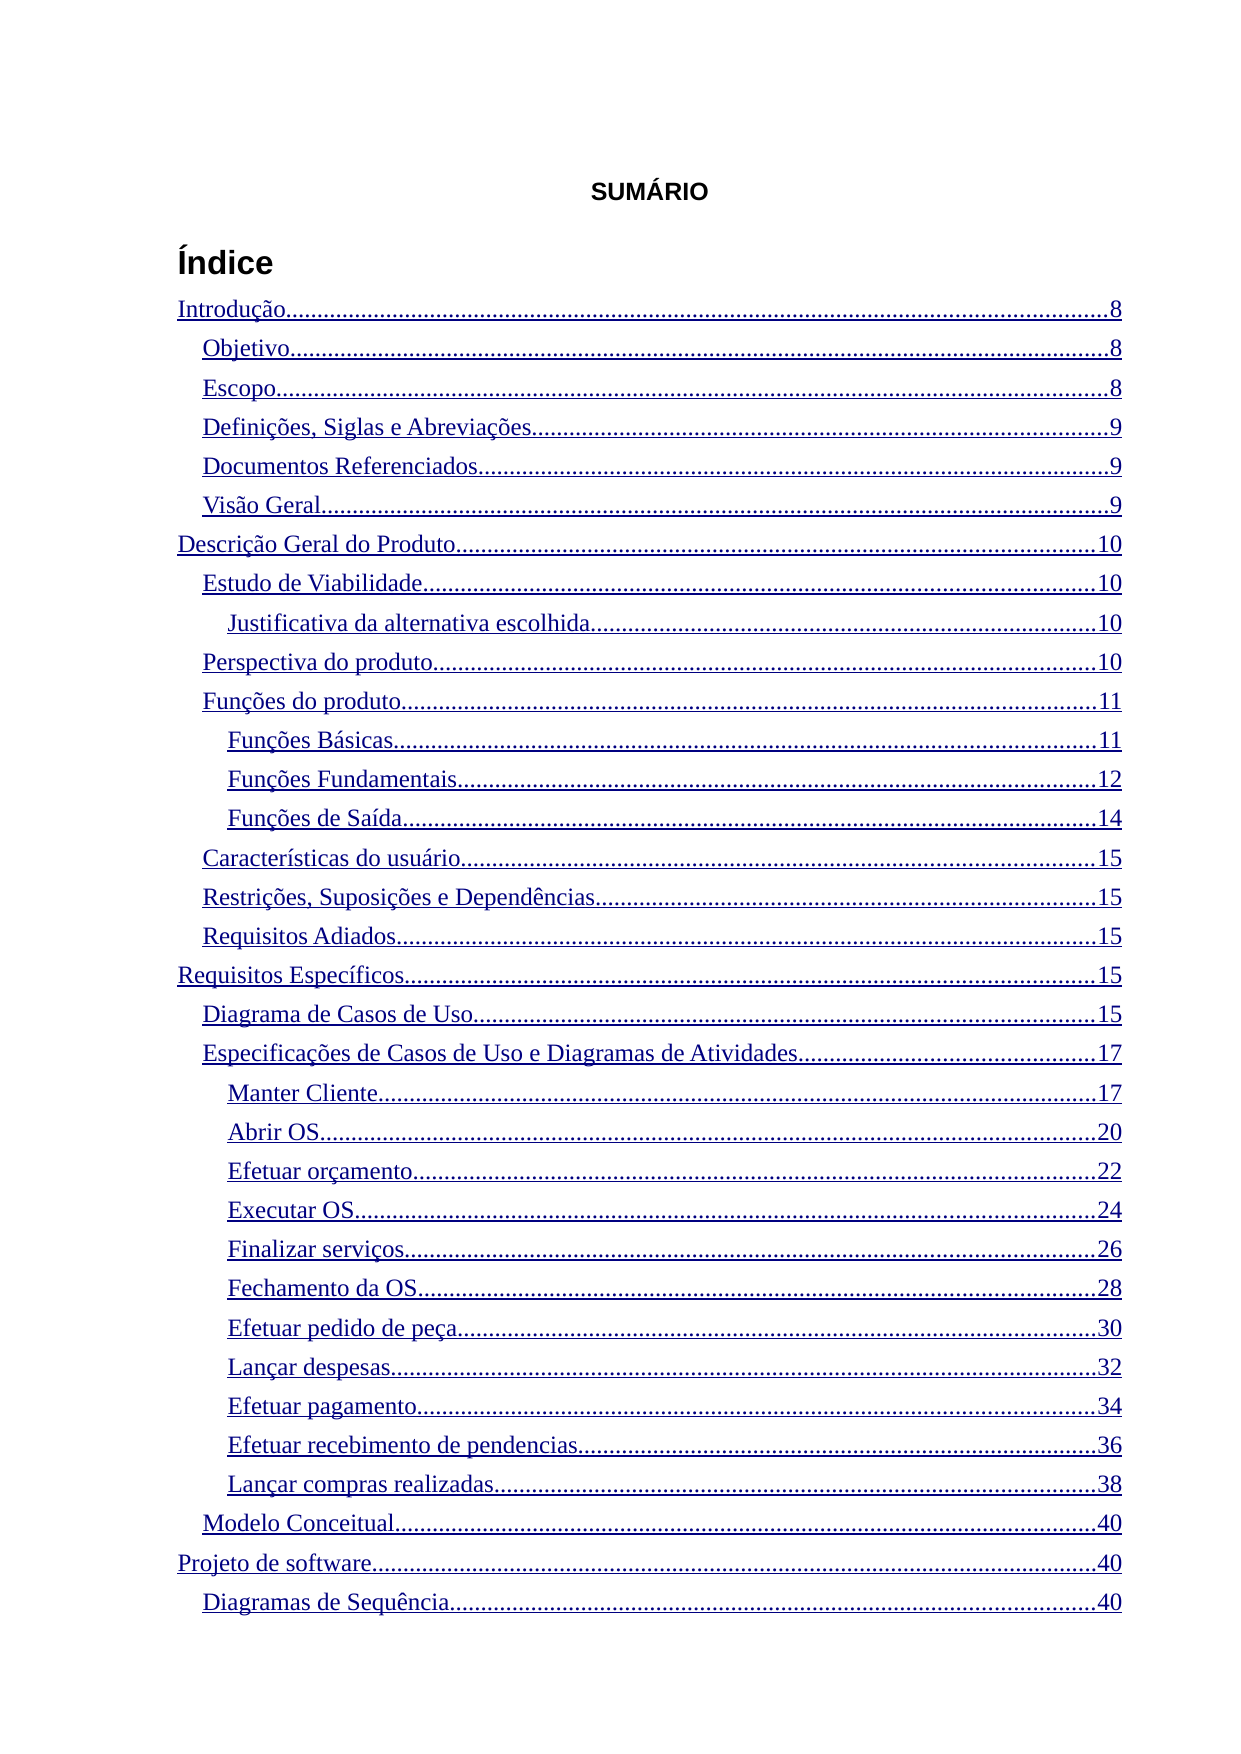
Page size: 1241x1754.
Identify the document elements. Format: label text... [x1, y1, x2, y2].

text Efetuar pedido de peça 30 [227, 1313, 1122, 1338]
text Requisitos Adiados 15 [202, 921, 1122, 946]
text Características do usuário 15 [202, 843, 1122, 868]
text Introdução 8 [177, 294, 1122, 319]
text Definições, Siglas e Abreviações 9 [202, 412, 1122, 437]
text Visão Geral 9 [202, 490, 1122, 515]
text Descrição Geral do Produto 10 [177, 529, 1122, 554]
text Diagramas de Sequência 40 [202, 1587, 1122, 1612]
text Perspectiva do produto 10 [202, 647, 1122, 672]
text Funções Básicas 11 [227, 725, 1122, 750]
text SUMÁRIO [177, 177, 1122, 206]
text Restrições, Suposições e Dependências 15 [202, 882, 1122, 907]
text Funções Fundamentais 12 [227, 764, 1122, 789]
text Lançar compras realizadas 38 [227, 1469, 1122, 1494]
text Justificativa da alternativa escolhida 10 [227, 608, 1122, 633]
text Efetuar orçamento 22 [227, 1156, 1122, 1181]
text Requisitos Específicos 15 [177, 960, 1122, 985]
text Abrir OS 20 [227, 1117, 1122, 1142]
text Especificações de Casos de Uso e Diagramas de Atividades 17 [202, 1038, 1122, 1063]
text Escopo 8 [202, 373, 1122, 398]
text Modelo Conceitual 40 [202, 1508, 1122, 1533]
text Diagrama de Casos de Uso 15 [202, 999, 1122, 1024]
text Finalizar serviços 26 [227, 1234, 1122, 1259]
text Fechamento da OS 28 [227, 1273, 1122, 1298]
subtitle Índice [177, 243, 1122, 282]
text Estudo de Viabilidade 10 [202, 568, 1122, 593]
text Funções de Saída 14 [227, 803, 1122, 828]
text Manter Cliente 17 [227, 1078, 1122, 1103]
text Efetuar recebimento de pendencias 36 [227, 1430, 1122, 1455]
text Executar OS 24 [227, 1195, 1122, 1220]
text Objetivo 8 [202, 333, 1122, 358]
text Efetuar pagamento 34 [227, 1391, 1122, 1416]
text Funções do produto 11 [202, 686, 1122, 711]
text Lançar despesas 32 [227, 1352, 1122, 1377]
text Documentos Referenciados 9 [202, 451, 1122, 476]
text Projeto de software 40 [177, 1548, 1122, 1573]
